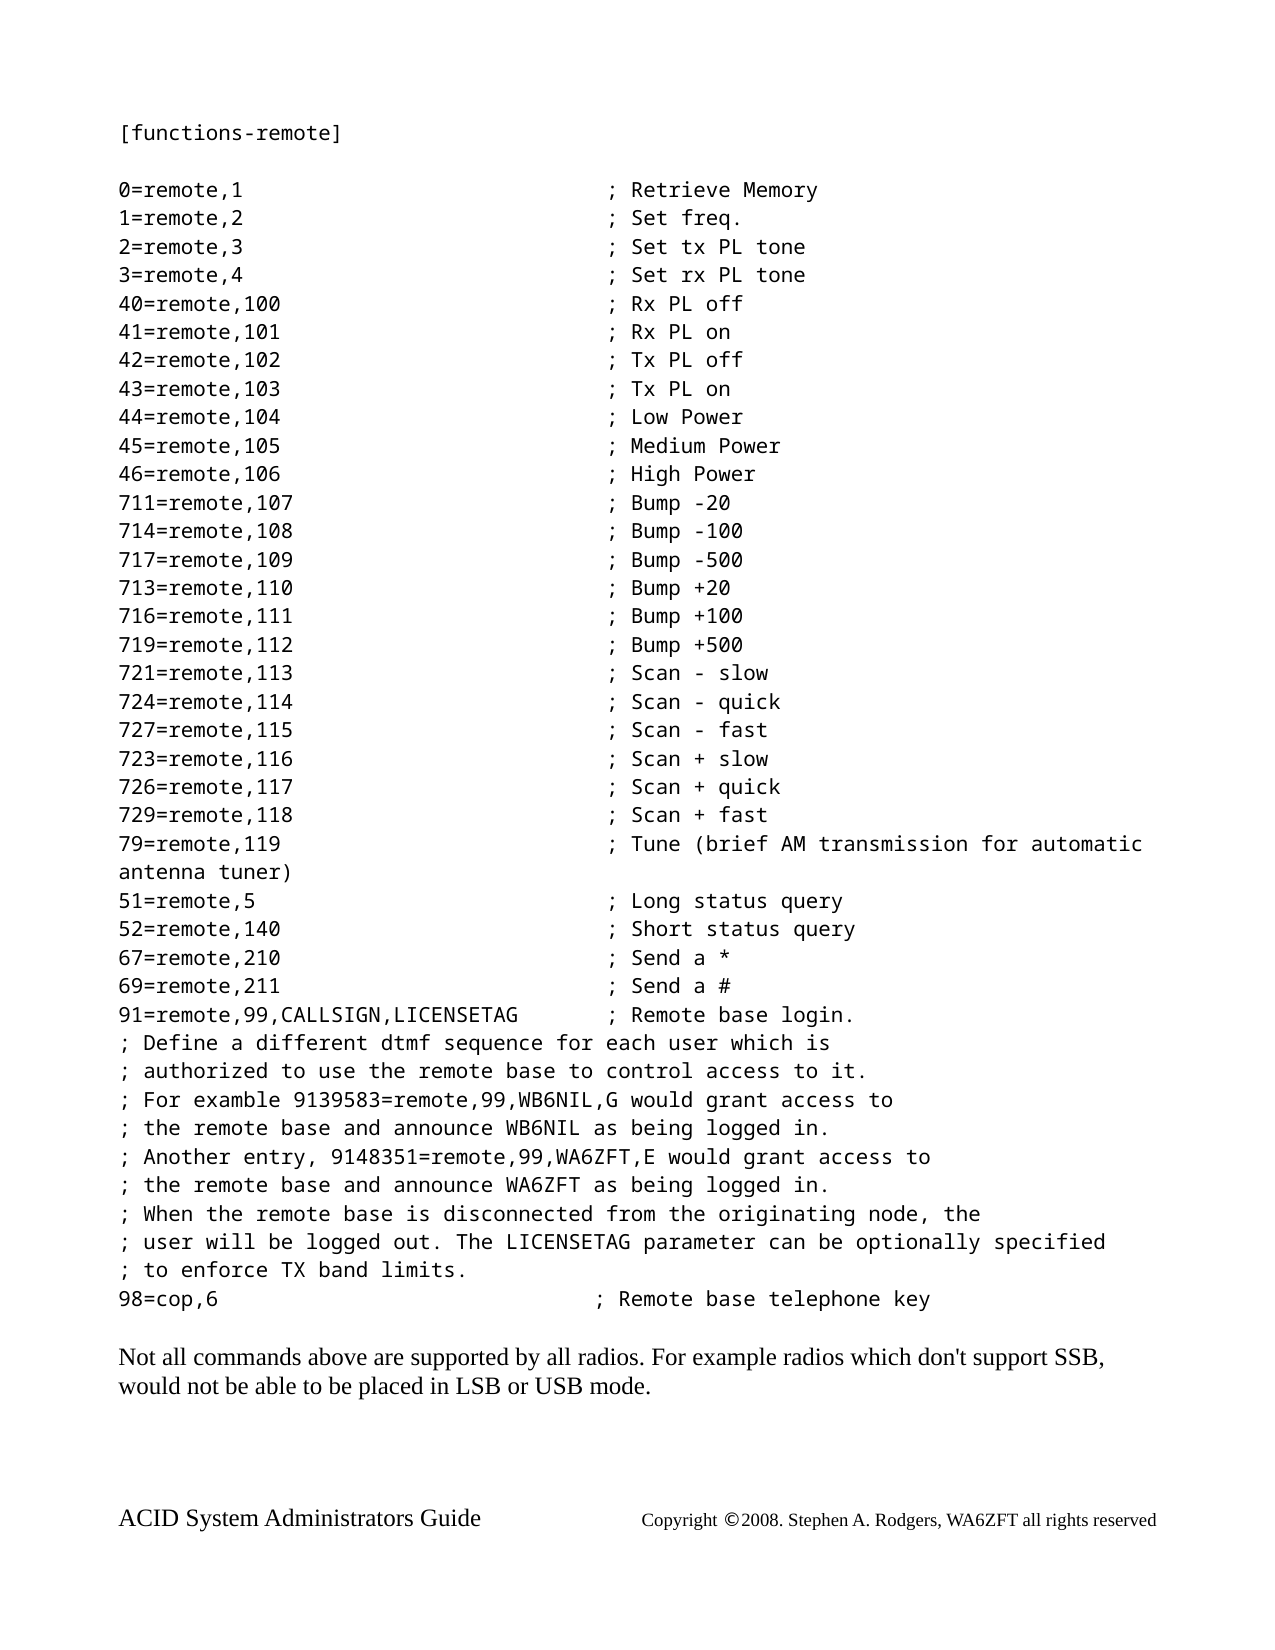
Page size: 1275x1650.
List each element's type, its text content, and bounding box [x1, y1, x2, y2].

text ; When the remote base is disconnected from the originating node, the [118, 1199, 1157, 1227]
text ; to enforce TX band limits. [118, 1256, 1157, 1284]
text 724=remote,114 ; Scan - quick [118, 687, 1157, 715]
text 40=remote,100 ; Rx PL off [118, 289, 1157, 317]
text 69=remote,211 ; Send a # [118, 971, 1157, 1000]
text 711=remote,107 ; Bump -20 [118, 488, 1157, 516]
text 91=remote,99,CALLSIGN,LICENSETAG ; Remote base login. [118, 1000, 1157, 1028]
text 67=remote,210 ; Send a * [118, 943, 1157, 971]
text ; Another entry, 9148351=remote,99,WA6ZFT,E would grant access to [118, 1142, 1157, 1170]
text [functions-remote] [118, 118, 1157, 147]
text 3=remote,4 ; Set rx PL tone [118, 260, 1157, 289]
text 729=remote,118 ; Scan + fast [118, 801, 1157, 829]
text 44=remote,104 ; Low Power [118, 402, 1157, 431]
text 717=remote,109 ; Bump -500 [118, 545, 1157, 573]
text 723=remote,116 ; Scan + slow [118, 744, 1157, 772]
text 41=remote,101 ; Rx PL on [118, 317, 1157, 346]
text 2=remote,3 ; Set tx PL tone [118, 232, 1157, 260]
text ; For examble 9139583=remote,99,WB6NIL,G would grant access to [118, 1085, 1157, 1113]
text 43=remote,103 ; Tx PL on [118, 374, 1157, 402]
text 721=remote,113 ; Scan - slow [118, 658, 1157, 687]
text 42=remote,102 ; Tx PL off [118, 346, 1157, 374]
text 0=remote,1 ; Retrieve Memory [118, 175, 1157, 203]
text 45=remote,105 ; Medium Power [118, 431, 1157, 459]
text 1=remote,2 ; Set freq. [118, 203, 1157, 232]
text ; Define a different dtmf sequence for each user which is [118, 1028, 1157, 1057]
text 714=remote,108 ; Bump -100 [118, 516, 1157, 545]
text 719=remote,112 ; Bump +500 [118, 630, 1157, 658]
text 51=remote,5 ; Long status query [118, 886, 1157, 914]
text ; the remote base and announce WB6NIL as being logged in. [118, 1113, 1157, 1142]
text ; user will be logged out. The LICENSETAG parameter can be optionally specified [118, 1227, 1157, 1256]
text 727=remote,115 ; Scan - fast [118, 715, 1157, 744]
text 46=remote,106 ; High Power [118, 459, 1157, 488]
text 98=cop,6 ; Remote base telephone key [118, 1284, 1157, 1312]
text 713=remote,110 ; Bump +20 [118, 573, 1157, 602]
text ; the remote base and announce WA6ZFT as being logged in. [118, 1170, 1157, 1199]
text Not all commands above are supported by all radios. For example radios which don't support SSB, would not be able to be placed in LSB or USB mode. [118, 1342, 1157, 1399]
text 716=remote,111 ; Bump +100 [118, 602, 1157, 630]
text 79=remote,119 ; Tune (brief AM transmission for automatic antenna tuner) [118, 829, 1157, 886]
text ; authorized to use the remote base to control access to it. [118, 1057, 1157, 1085]
text 726=remote,117 ; Scan + quick [118, 772, 1157, 801]
text 52=remote,140 ; Short status query [118, 914, 1157, 943]
